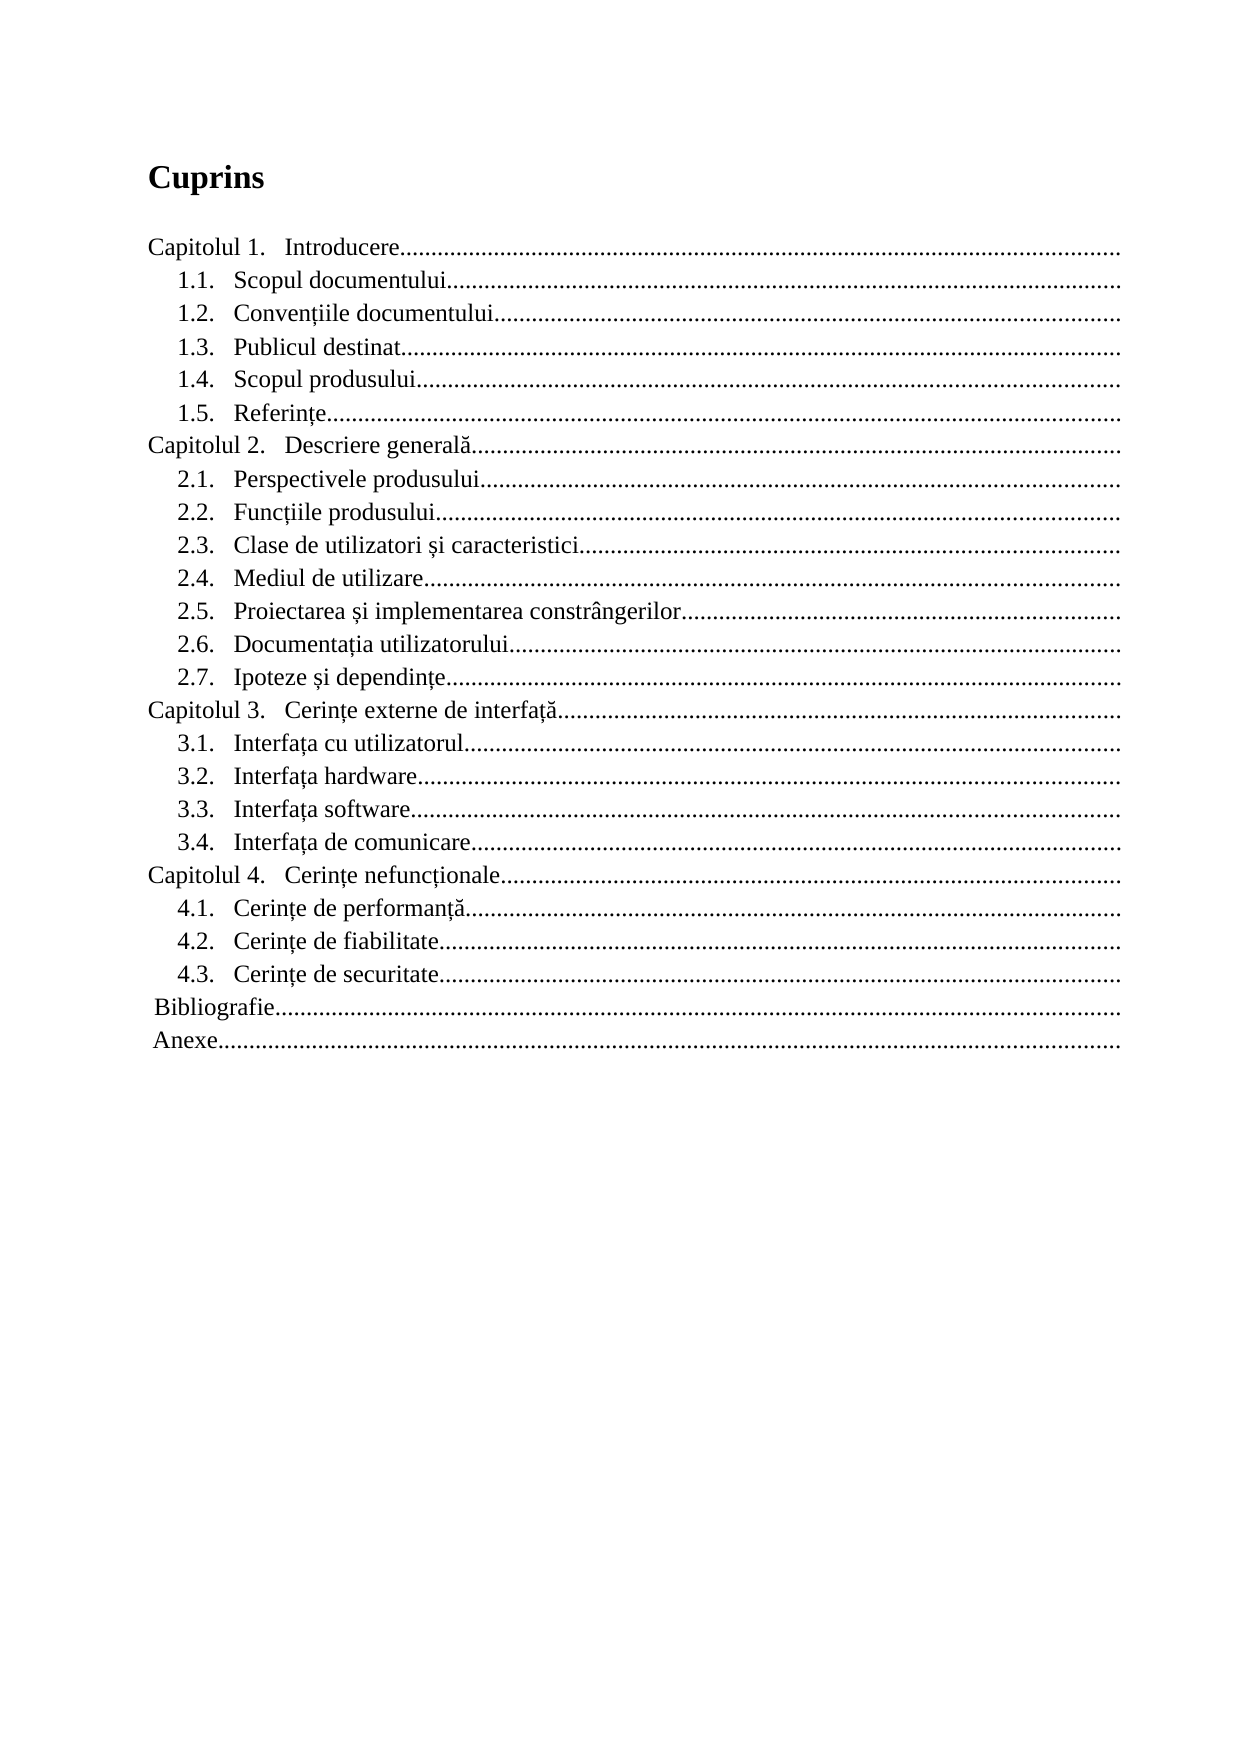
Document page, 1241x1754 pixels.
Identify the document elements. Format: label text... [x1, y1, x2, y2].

text 2.5. Proiectarea și implementarea constrângerilor [177, 596, 1122, 624]
text 1.2. Convențiile documentului [177, 298, 1122, 327]
text 1.4. Scopul produsului [177, 364, 1122, 393]
text 2.2. Funcțiile produsului [177, 497, 1122, 525]
text 4.1. Cerințe de performanță [177, 893, 1122, 922]
text 3.2. Interfața hardware [177, 761, 1122, 789]
text 4.2. Cerințe de fiabilitate [177, 926, 1122, 955]
text 2.1. Perspectivele produsului [177, 464, 1122, 492]
text Bibliografie [148, 992, 1122, 1021]
text 2.7. Ipoteze și dependințe [177, 662, 1122, 691]
text Anexe. [148, 1025, 1122, 1054]
text 1.5. Referințe [177, 398, 1122, 426]
text 2.3. Clase de utilizatori și caracteristici [177, 530, 1122, 558]
subtitle Cuprins [148, 157, 1122, 195]
text 3.3. Interfața software [177, 794, 1122, 823]
text Capitolul 1. Introducere [148, 232, 1122, 261]
text 2.4. Mediul de utilizare [177, 563, 1122, 591]
text 3.4. Interfața de comunicare [177, 827, 1122, 856]
text 1.3. Publicul destinat [177, 332, 1122, 360]
text Capitolul 4. Cerințe nefuncționale [148, 860, 1122, 889]
text Capitolul 2. Descriere generală [148, 431, 1122, 459]
text 4.3. Cerințe de securitate [177, 959, 1122, 988]
text Capitolul 3. Cerințe externe de interfață [148, 695, 1122, 723]
text 3.1. Interfața cu utilizatorul [177, 728, 1122, 757]
text 2.6. Documentația utilizatorului [177, 629, 1122, 657]
text 1.1. Scopul documentului [177, 266, 1122, 294]
